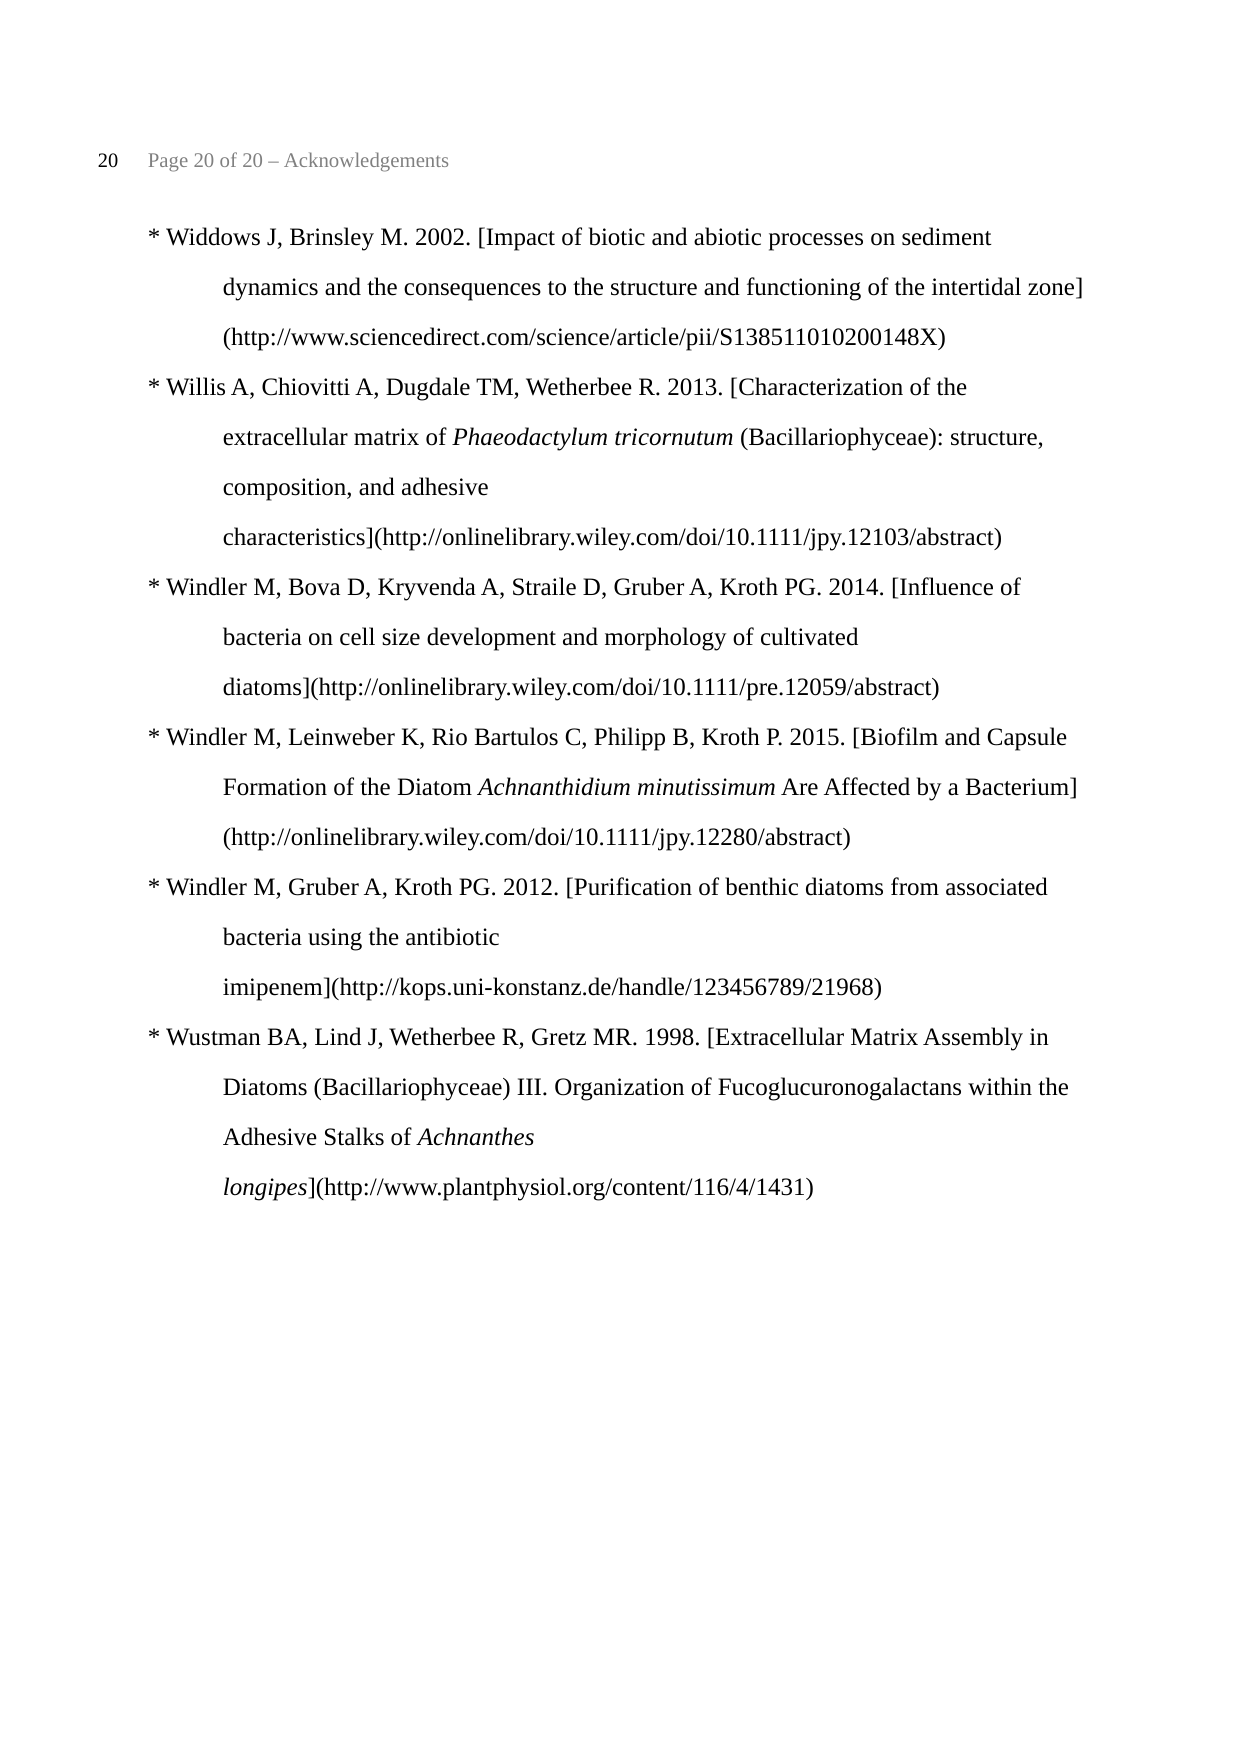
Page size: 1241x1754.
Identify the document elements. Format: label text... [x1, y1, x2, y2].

text * Willis A, Chiovitti A, Dugdale TM, Wetherbee R. 2013. [Characterization of the extracellular matrix of Phaeodactylum tricornutum (Bacillariophyceae): structure, composition, and adhesive characteristics](http://onlinelibrary.wiley.com/doi/10.1111/jpy.12103/abstract) [148, 351, 1093, 551]
text * Windler M, Bova D, Kryvenda A, Straile D, Gruber A, Kroth PG. 2014. [Influence of bacteria on cell size development and morphology of cultivated diatoms](http://onlinelibrary.wiley.com/doi/10.1111/pre.12059/abstract) [148, 551, 1093, 701]
text * Wustman BA, Lind J, Wetherbee R, Gretz MR. 1998. [Extracellular Matrix Assembly in Diatoms (Bacillariophyceae) III. Organization of Fucoglucuronogalactans within the Adhesive Stalks of Achnanthes longipes](http://www.plantphysiol.org/content/116/4/1431) [148, 1001, 1093, 1201]
text * Widdows J, Brinsley M. 2002. [Impact of biotic and abiotic processes on sediment dynamics and the consequences to the structure and functioning of the intertidal zone](http://www.sciencedirect.com/science/article/pii/S138511010200148X) [148, 201, 1093, 351]
text * Windler M, Gruber A, Kroth PG. 2012. [Purification of benthic diatoms from associated bacteria using the antibiotic imipenem](http://kops.uni-konstanz.de/handle/123456789/21968) [148, 851, 1093, 1001]
text * Windler M, Leinweber K, Rio Bartulos C, Philipp B, Kroth P. 2015. [Biofilm and Capsule Formation of the Diatom Achnanthidium minutissimum Are Affected by a Bacterium](http://onlinelibrary.wiley.com/doi/10.1111/jpy.12280/abstract) [148, 701, 1093, 851]
